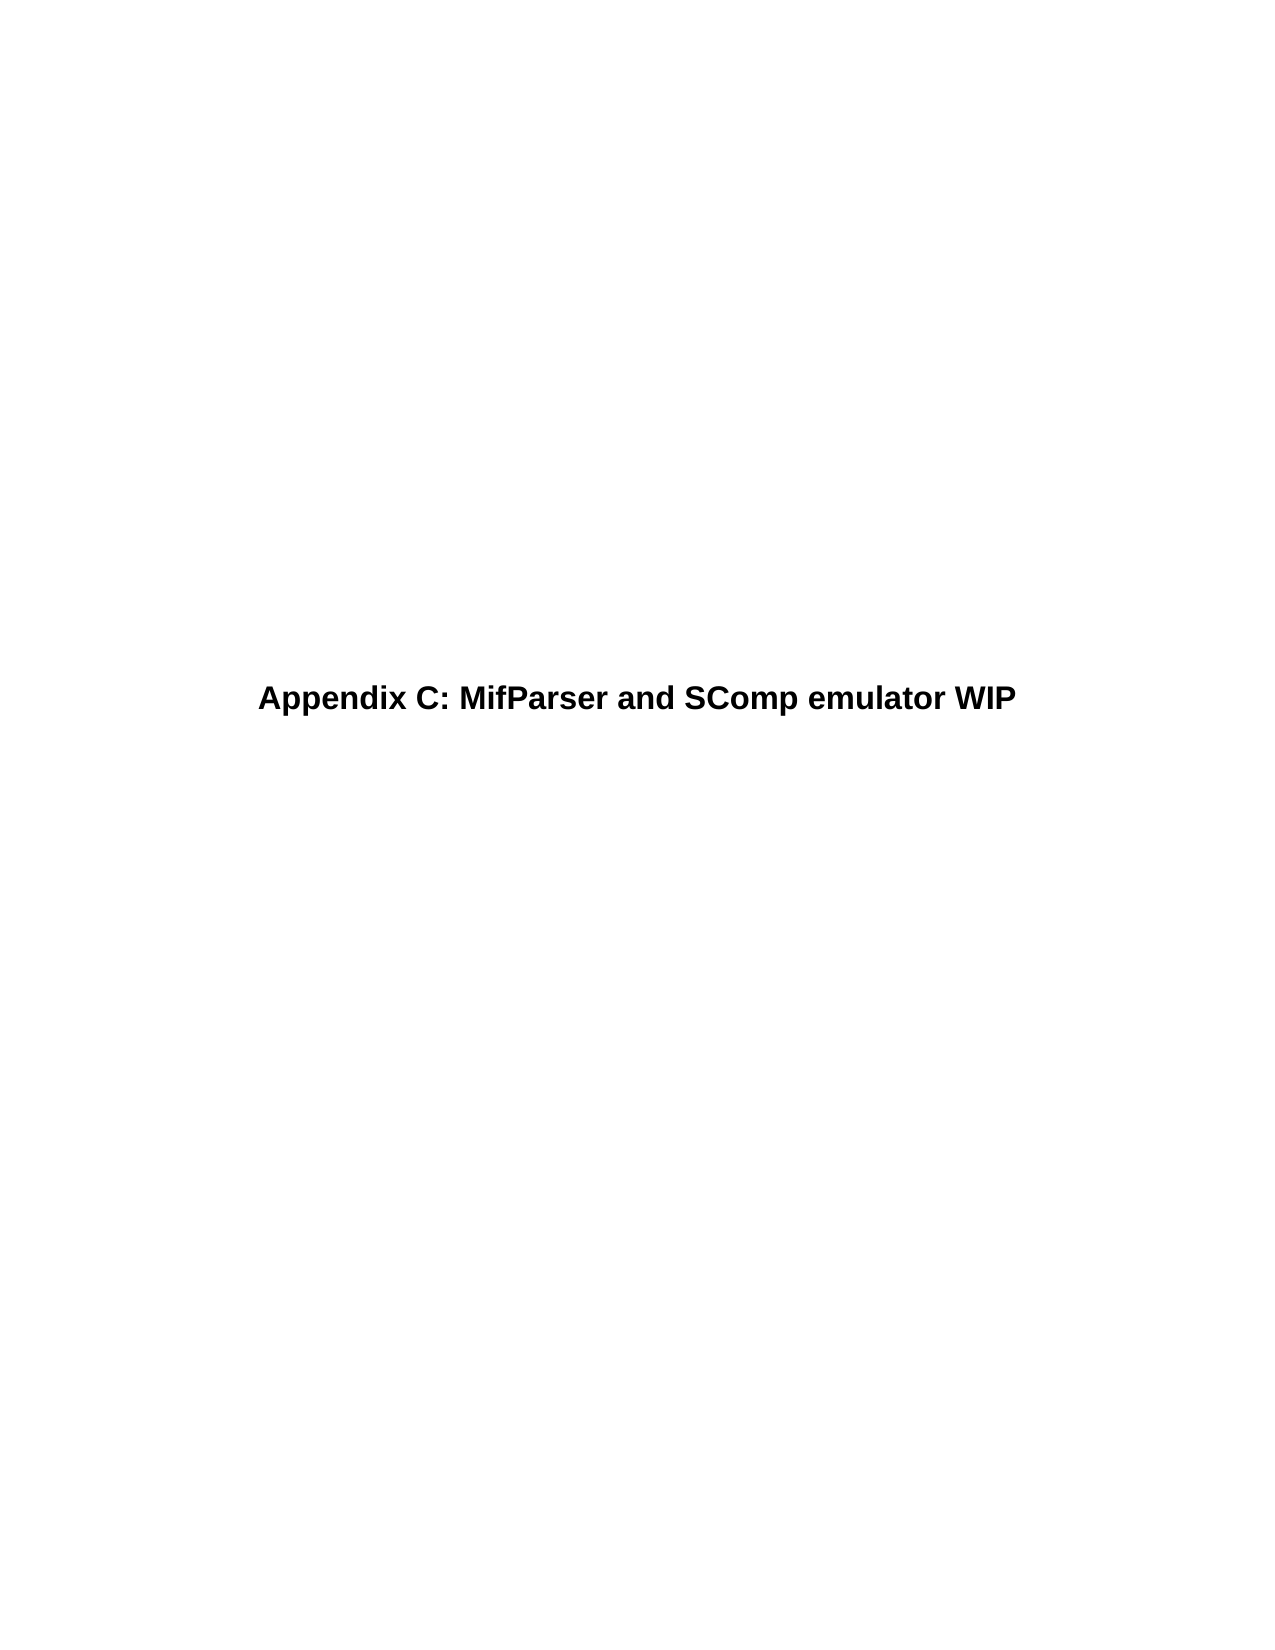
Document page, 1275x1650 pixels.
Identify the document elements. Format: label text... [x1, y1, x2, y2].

text Appendix C: MifParser and SComp emulator WIP [118, 679, 1157, 717]
